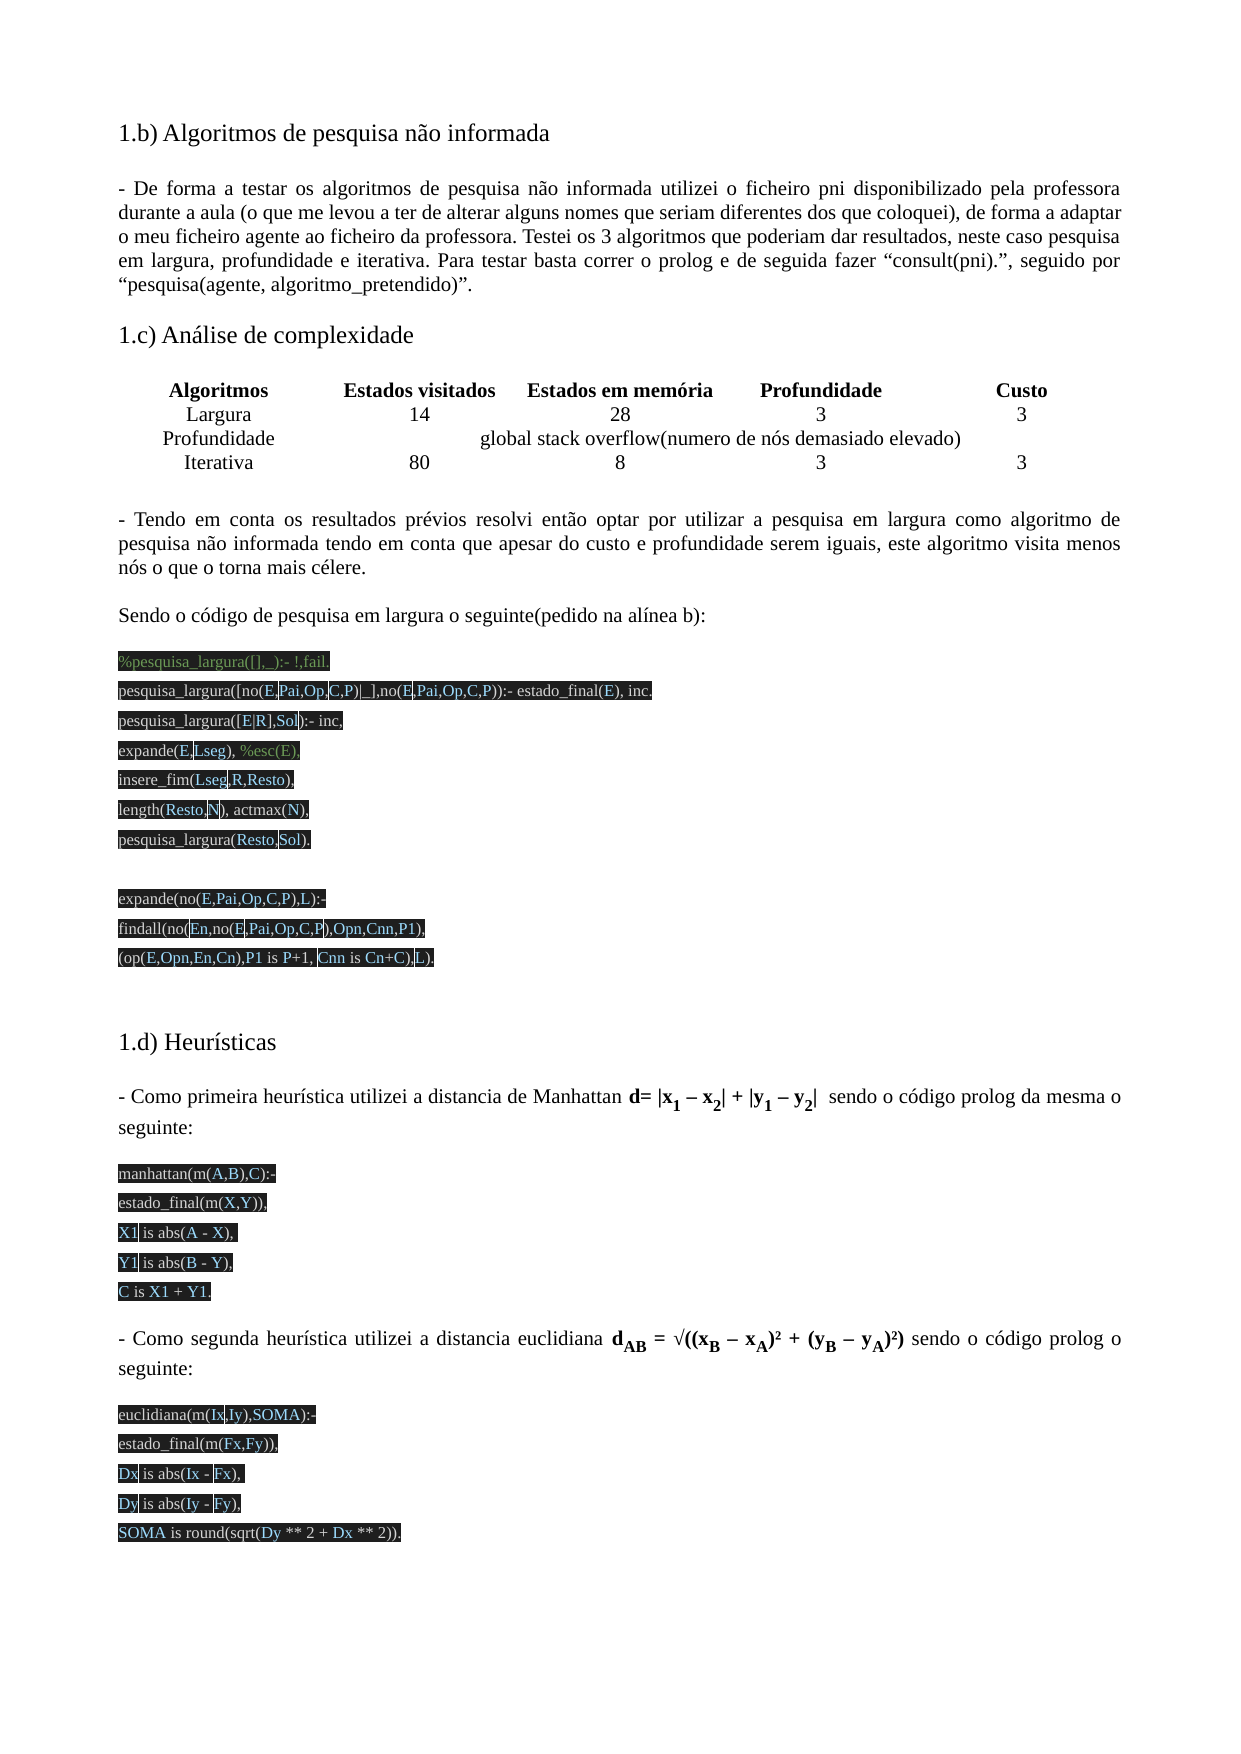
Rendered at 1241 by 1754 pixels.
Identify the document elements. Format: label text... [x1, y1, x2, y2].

table_cell Iterativa [118, 450, 319, 478]
table_cell 14 [319, 402, 520, 426]
text pesquisa_largura([E|R],Sol):- inc, [118, 700, 1122, 730]
table_cell global stack overflow(numero de nós demasiado elevado) [319, 426, 1122, 450]
text findall(no(En,no(E,Pai,Op,C,P),Opn,Cnn,P1), [118, 908, 1122, 938]
table_cell 3 [921, 402, 1122, 426]
text euclidiana(m(Ix,Iy),SOMA):- [118, 1404, 1122, 1424]
text Y1 is abs(B - Y), [118, 1242, 1122, 1272]
text manhattan(m(A,B),C):- [118, 1163, 1122, 1183]
table_cell 3 [720, 402, 921, 426]
table_header Algoritmos [118, 378, 319, 402]
text Dy is abs(Iy - Fy), [118, 1483, 1122, 1513]
table_cell Largura [118, 402, 319, 426]
text pesquisa_largura([no(E,Pai,Op,C,P)|_],no(E,Pai,Op,C,P)):- estado_final(E), inc. [118, 671, 1122, 700]
table_header Estados visitados [319, 378, 520, 402]
text SOMA is round(sqrt(Dy ** 2 + Dx ** 2)). [118, 1513, 1122, 1542]
text - De forma a testar os algoritmos de pesquisa não informada utilizei o ficheiro pni disponibilizado pela professora durante a aula (o que me levou a ter de alterar alguns nomes que seriam diferentes dos que coloquei), de forma a adaptar o meu ficheiro agente ao ficheiro da professora. Testei os 3 algoritmos que poderiam dar resultados, neste caso pesquisa em largura, profundidade e iterativa. Para testar basta correr o prolog e de seguida fazer “consult(pni).”, seguido por “pesquisa(agente, algoritmo_pretendido)”. [118, 176, 1122, 296]
text 1.c) Análise de complexidade [118, 320, 1122, 349]
text X1 is abs(A - X), [118, 1212, 1122, 1242]
table_cell 3 [921, 450, 1122, 478]
text %pesquisa_largura([],_):- !,fail. [118, 651, 1122, 671]
text - Tendo em conta os resultados prévios resolvi então optar por utilizar a pesquisa em largura como algoritmo de pesquisa não informada tendo em conta que apesar do custo e profundidade serem iguais, este algoritmo visita menos nós o que o torna mais célere. [118, 507, 1122, 579]
table_cell 8 [520, 450, 720, 478]
text - Como segunda heurística utilizei a distancia euclidiana dAB = √((xB – xA)² + (yB – yA)²) sendo o código prolog o seguinte: [118, 1325, 1122, 1380]
text length(Resto,N), actmax(N), [118, 789, 1122, 819]
text C is X1 + Y1. [118, 1272, 1122, 1301]
text (op(E,Opn,En,Cn),P1 is P+1, Cnn is Cn+C),L). [118, 938, 1122, 967]
text pesquisa_largura(Resto,Sol). [118, 819, 1122, 849]
table_cell Profundidade [118, 426, 319, 450]
text Sendo o código de pesquisa em largura o seguinte(pedido na alínea b): [118, 603, 1122, 627]
text Dx is abs(Ix - Fx), [118, 1453, 1122, 1483]
text estado_final(m(X,Y)), [118, 1183, 1122, 1212]
text 1.d) Heurísticas [118, 1027, 1122, 1056]
text - Como primeira heurística utilizei a distancia de Manhattan d= |x1 – x2| + |y1 – y2| sendo o código prolog da mesma o seguinte: [118, 1084, 1122, 1139]
table_cell 3 [720, 450, 921, 478]
table_cell 28 [520, 402, 720, 426]
text insere_fim(Lseg,R,Resto), [118, 760, 1122, 789]
text estado_final(m(Fx,Fy)), [118, 1424, 1122, 1453]
table_cell 80 [319, 450, 520, 478]
table_header Profundidade [720, 378, 921, 402]
text expande(E,Lseg), %esc(E), [118, 730, 1122, 760]
text 1.b) Algoritmos de pesquisa não informada [118, 118, 1122, 147]
table_header Estados em memória [520, 378, 720, 402]
text expande(no(E,Pai,Op,C,P),L):- [118, 878, 1122, 908]
table_header Custo [921, 378, 1122, 402]
